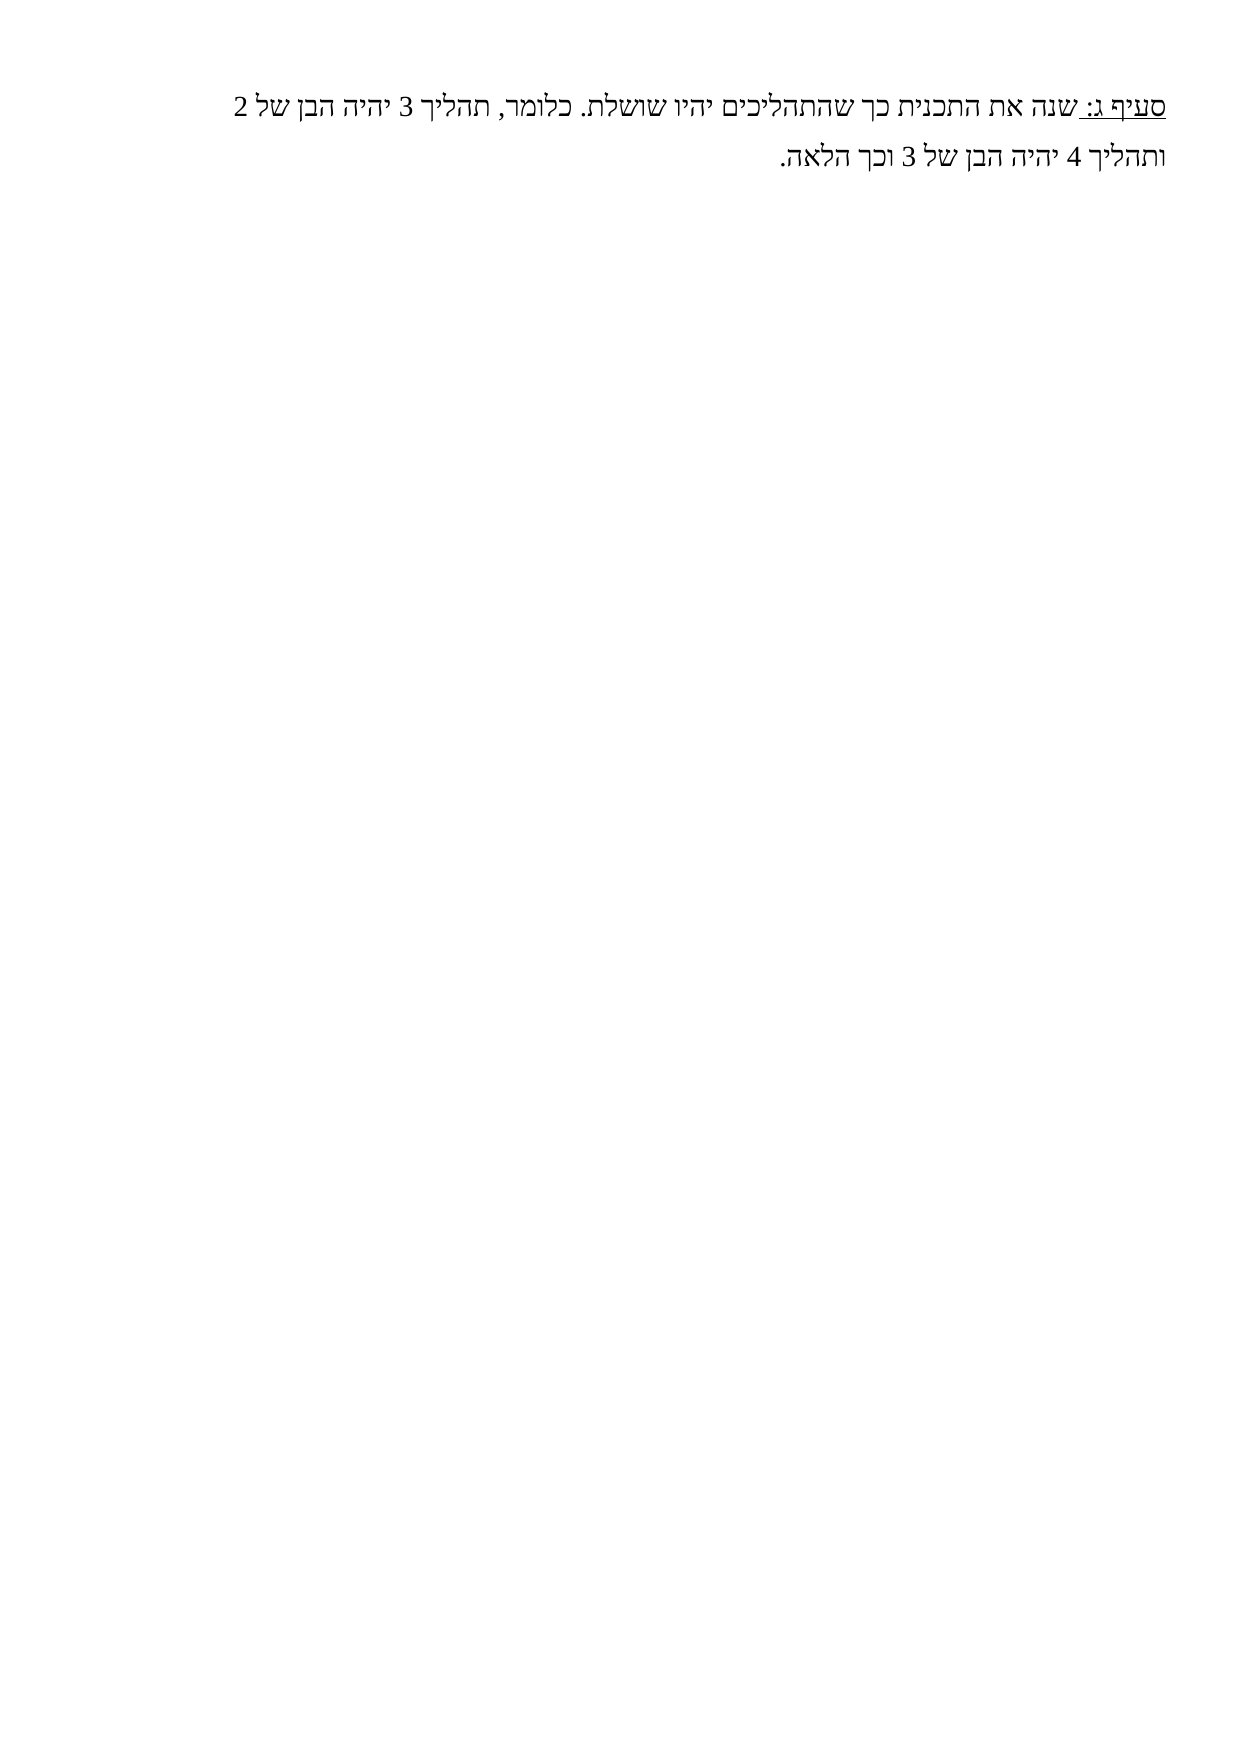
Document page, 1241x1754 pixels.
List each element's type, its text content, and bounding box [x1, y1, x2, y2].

text סעיף ג: שנה את התכנית כך שהתהליכים יהיו שושלת. כלומר, תהליך 3 יהיה הבן של 2 ותהליך 4 יהיה הבן של 3 וכך הלאה. [222, 89, 1167, 172]
